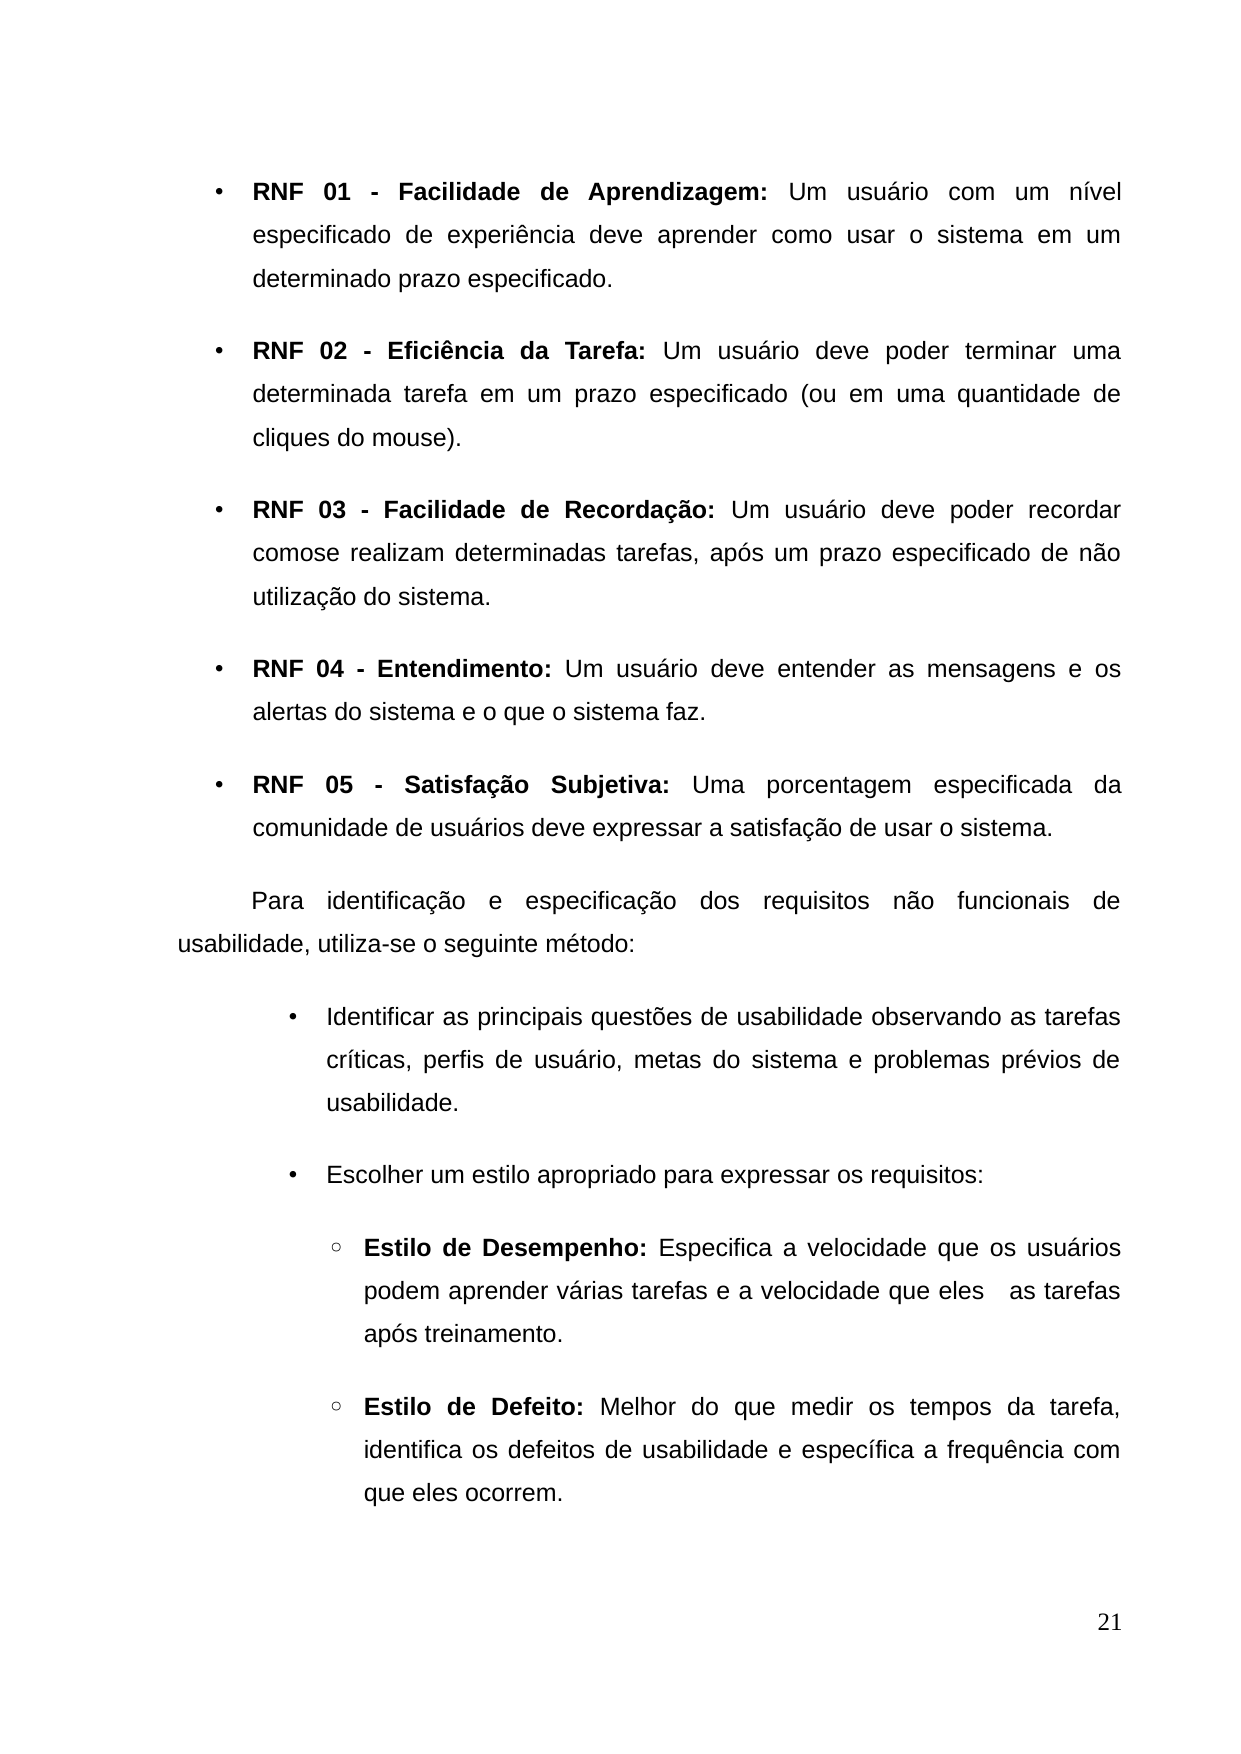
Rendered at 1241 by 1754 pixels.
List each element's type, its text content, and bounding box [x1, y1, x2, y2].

list RNF 03 - Facilidade de Recordação: Um usuário deve poder recordar comose realizam determinadas tarefas, após um prazo especificado de não utilização do sistema. [215, 495, 1122, 610]
list Estilo de Desempenho: Especifica a velocidade que os usuários podem aprender várias tarefas e a velocidade que eles as tarefas após treinamento. [326, 1233, 1122, 1348]
list RNF 02 - Eficiência da Tarefa: Um usuário deve poder terminar uma determinada tarefa em um prazo especificado (ou em uma quantidade de cliques do mouse). [215, 336, 1122, 451]
list Identificar as principais questões de usabilidade observando as tarefas críticas, perfis de usuário, metas do sistema e problemas prévios de usabilidade. [288, 1001, 1122, 1117]
list Escolher um estilo apropriado para expressar os requisitos: [288, 1160, 1122, 1189]
text Para identificação e especificação dos requisitos não funcionais de usabilidade, utiliza-se o seguinte método: [177, 886, 1122, 958]
list RNF 04 - Entendimento: Um usuário deve entender as mensagens e os alertas do sistema e o que o sistema faz. [215, 654, 1122, 726]
list RNF 01 - Facilidade de Aprendizagem: Um usuário com um nível especificado de experiência deve aprender como usar o sistema em um determinado prazo especificado. [215, 177, 1122, 292]
list Estilo de Defeito: Melhor do que medir os tempos da tarefa, identifica os defeitos de usabilidade e específica a frequência com que eles ocorrem. [326, 1392, 1122, 1507]
list RNF 05 - Satisfação Subjetiva: Uma porcentagem especificada da comunidade de usuários deve expressar a satisfação de usar o sistema. [215, 770, 1122, 842]
